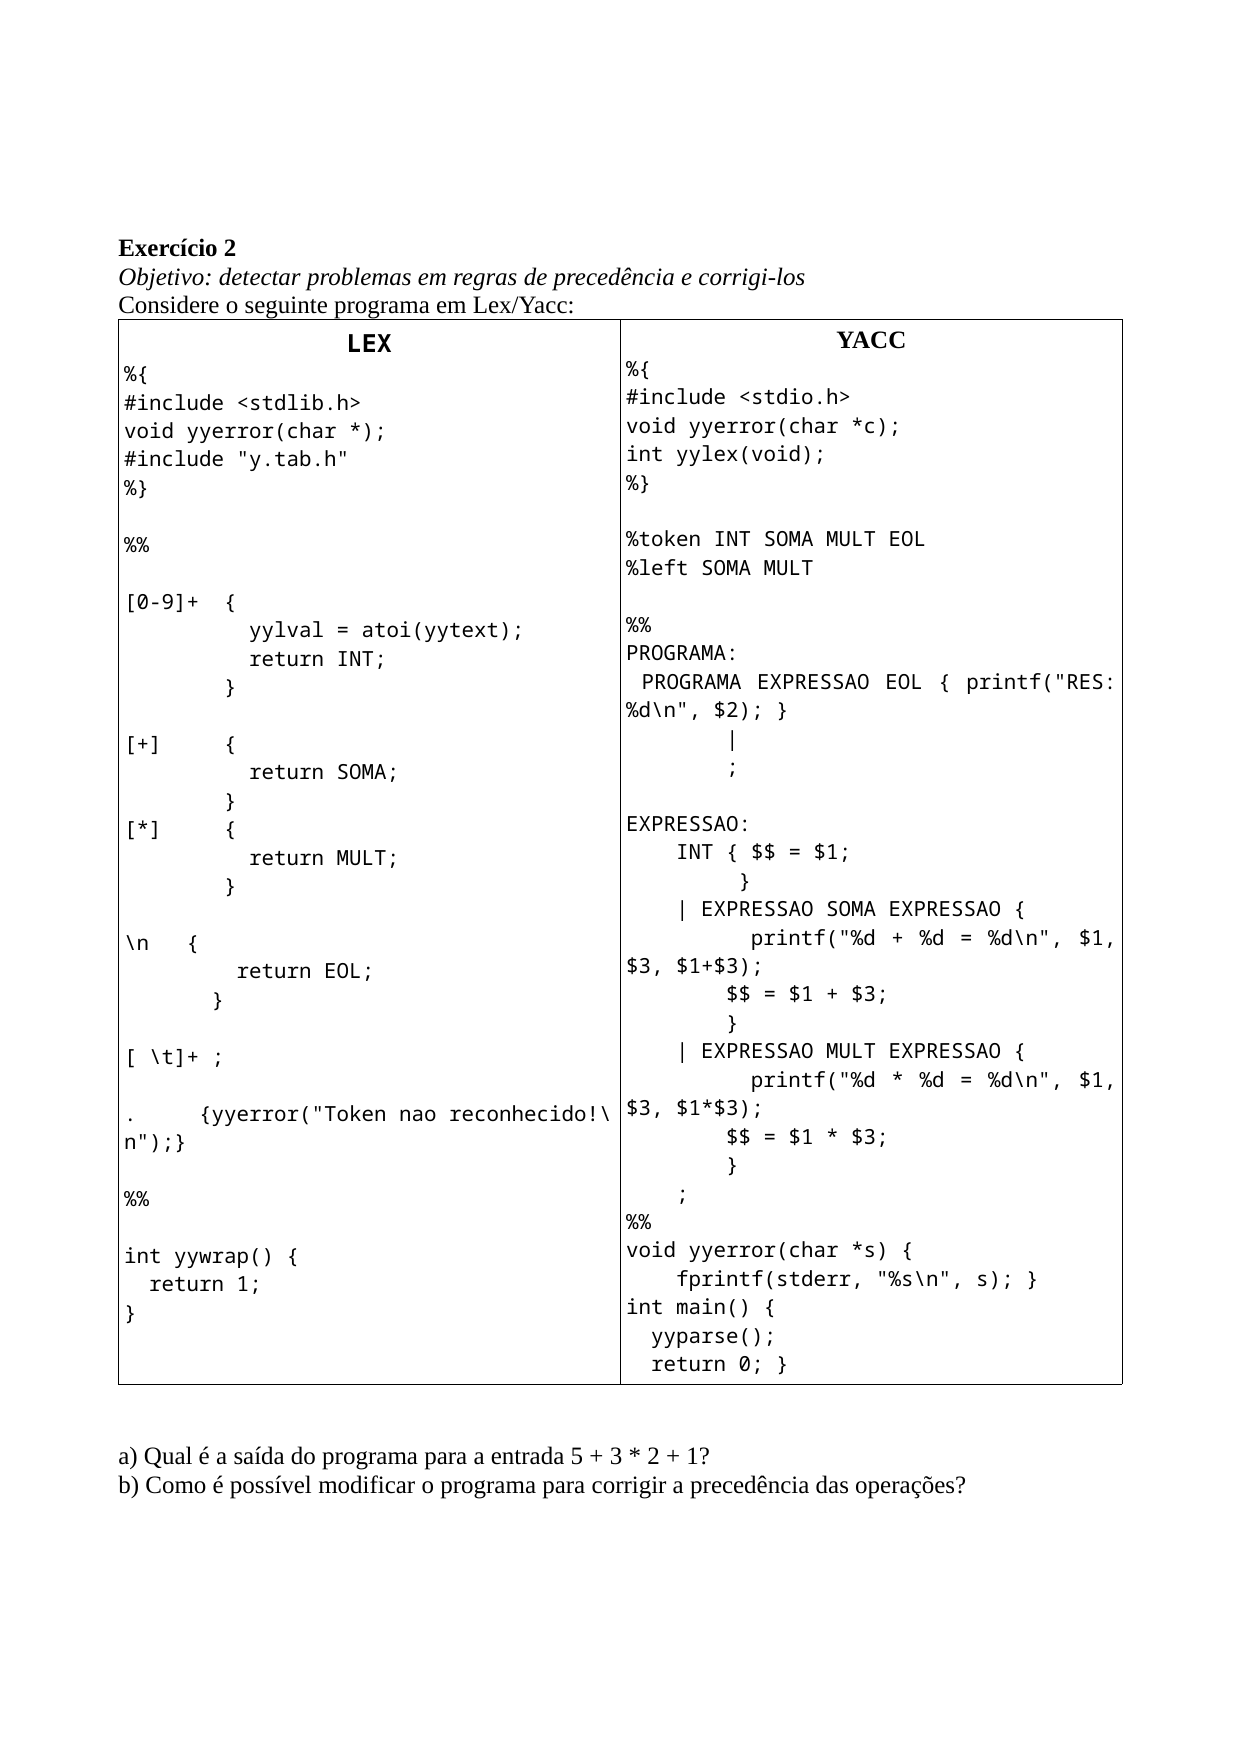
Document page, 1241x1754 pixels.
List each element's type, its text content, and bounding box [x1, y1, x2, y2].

text a) Qual é a saída do programa para a entrada 5 + 3 * 2 + 1? [118, 1441, 1122, 1470]
text Exercício 2 [118, 233, 1122, 262]
table_header LEX %{ #include <stdlib.h> void yyerror(char *); #include "y.tab.h" %} %% [0-9]+ { yylval = atoi(yytext); return INT; } [+] { return SOMA; } [*] { return MULT; } \n { return EOL; } [ \t]+ ; . {yyerror("Token nao reconhecido!\n");} %% int yywrap() { return 1; } [119, 320, 620, 1383]
text Considere o seguinte programa em Lex/Yacc: [118, 291, 1122, 319]
text Objetivo: detectar problemas em regras de precedência e corrigi-los [118, 262, 1122, 291]
table_header YACC %{ #include <stdio.h> void yyerror(char *c); int yylex(void); %} %token INT SOMA MULT EOL %left SOMA MULT %% PROGRAMA: PROGRAMA EXPRESSAO EOL { printf("RES: %d\n", $2); } | ; EXPRESSAO: INT { $$ = $1; } | EXPRESSAO SOMA EXPRESSAO { printf("%d + %d = %d\n", $1, $3, $1+$3); $$ = $1 + $3; } | EXPRESSAO MULT EXPRESSAO { printf("%d * %d = %d\n", $1, $3, $1*$3); $$ = $1 * $3; } ; %% void yyerror(char *s) { fprintf(stderr, "%s\n", s); } int main() { yyparse(); return 0; } [621, 320, 1122, 1383]
text b) Como é possível modificar o programa para corrigir a precedência das operações? [118, 1470, 1122, 1498]
